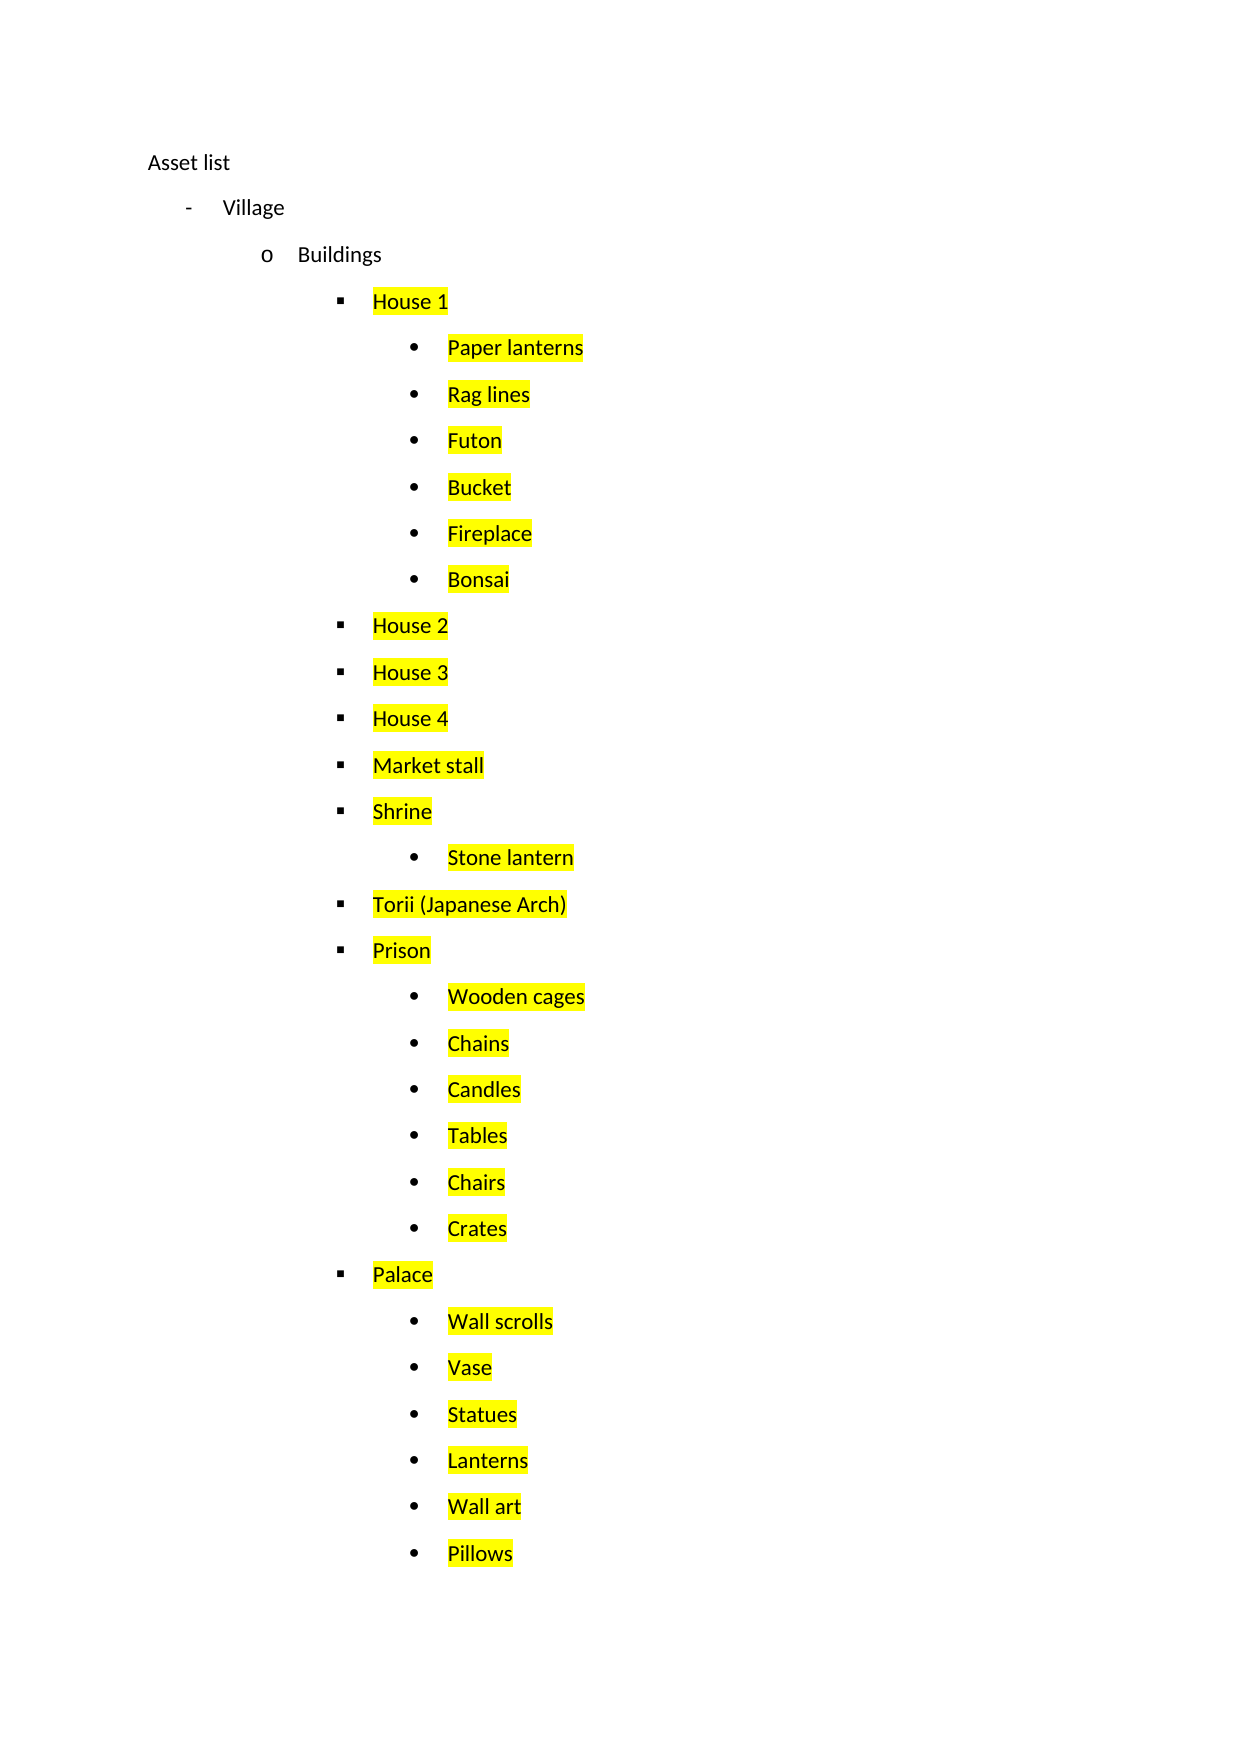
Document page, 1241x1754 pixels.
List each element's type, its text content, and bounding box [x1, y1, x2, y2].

list Paper lanterns [410, 333, 1093, 362]
list Tables [410, 1122, 1093, 1149]
list Village [185, 193, 1093, 221]
list Palace [335, 1261, 1093, 1289]
text Asset list [148, 148, 1093, 176]
list Chairs [410, 1168, 1093, 1196]
list Lanterns [410, 1446, 1093, 1474]
list House 3 [335, 658, 1093, 686]
list Market stall [335, 751, 1093, 779]
list Fireplace [410, 519, 1093, 547]
list Wooden cages [410, 982, 1093, 1011]
list Bonsai [410, 565, 1093, 593]
list Vase [410, 1353, 1093, 1381]
list Pillows [410, 1539, 1093, 1567]
list Statues [410, 1400, 1093, 1428]
list Chains [410, 1029, 1093, 1057]
list Buildings [260, 240, 1093, 269]
list House 2 [335, 612, 1093, 640]
list Futon [410, 426, 1093, 454]
list Bucket [410, 473, 1093, 501]
list Torii (Japanese Arch) [335, 890, 1093, 918]
list Stone lantern [410, 843, 1093, 871]
list Crates [410, 1214, 1093, 1242]
list Shrine [335, 797, 1093, 825]
list Rag lines [410, 380, 1093, 408]
list House 1 [335, 287, 1093, 315]
list Prison [335, 936, 1093, 964]
list Candles [410, 1075, 1093, 1103]
list House 4 [335, 704, 1093, 732]
list Wall art [410, 1492, 1093, 1520]
list Wall scrolls [410, 1307, 1093, 1335]
